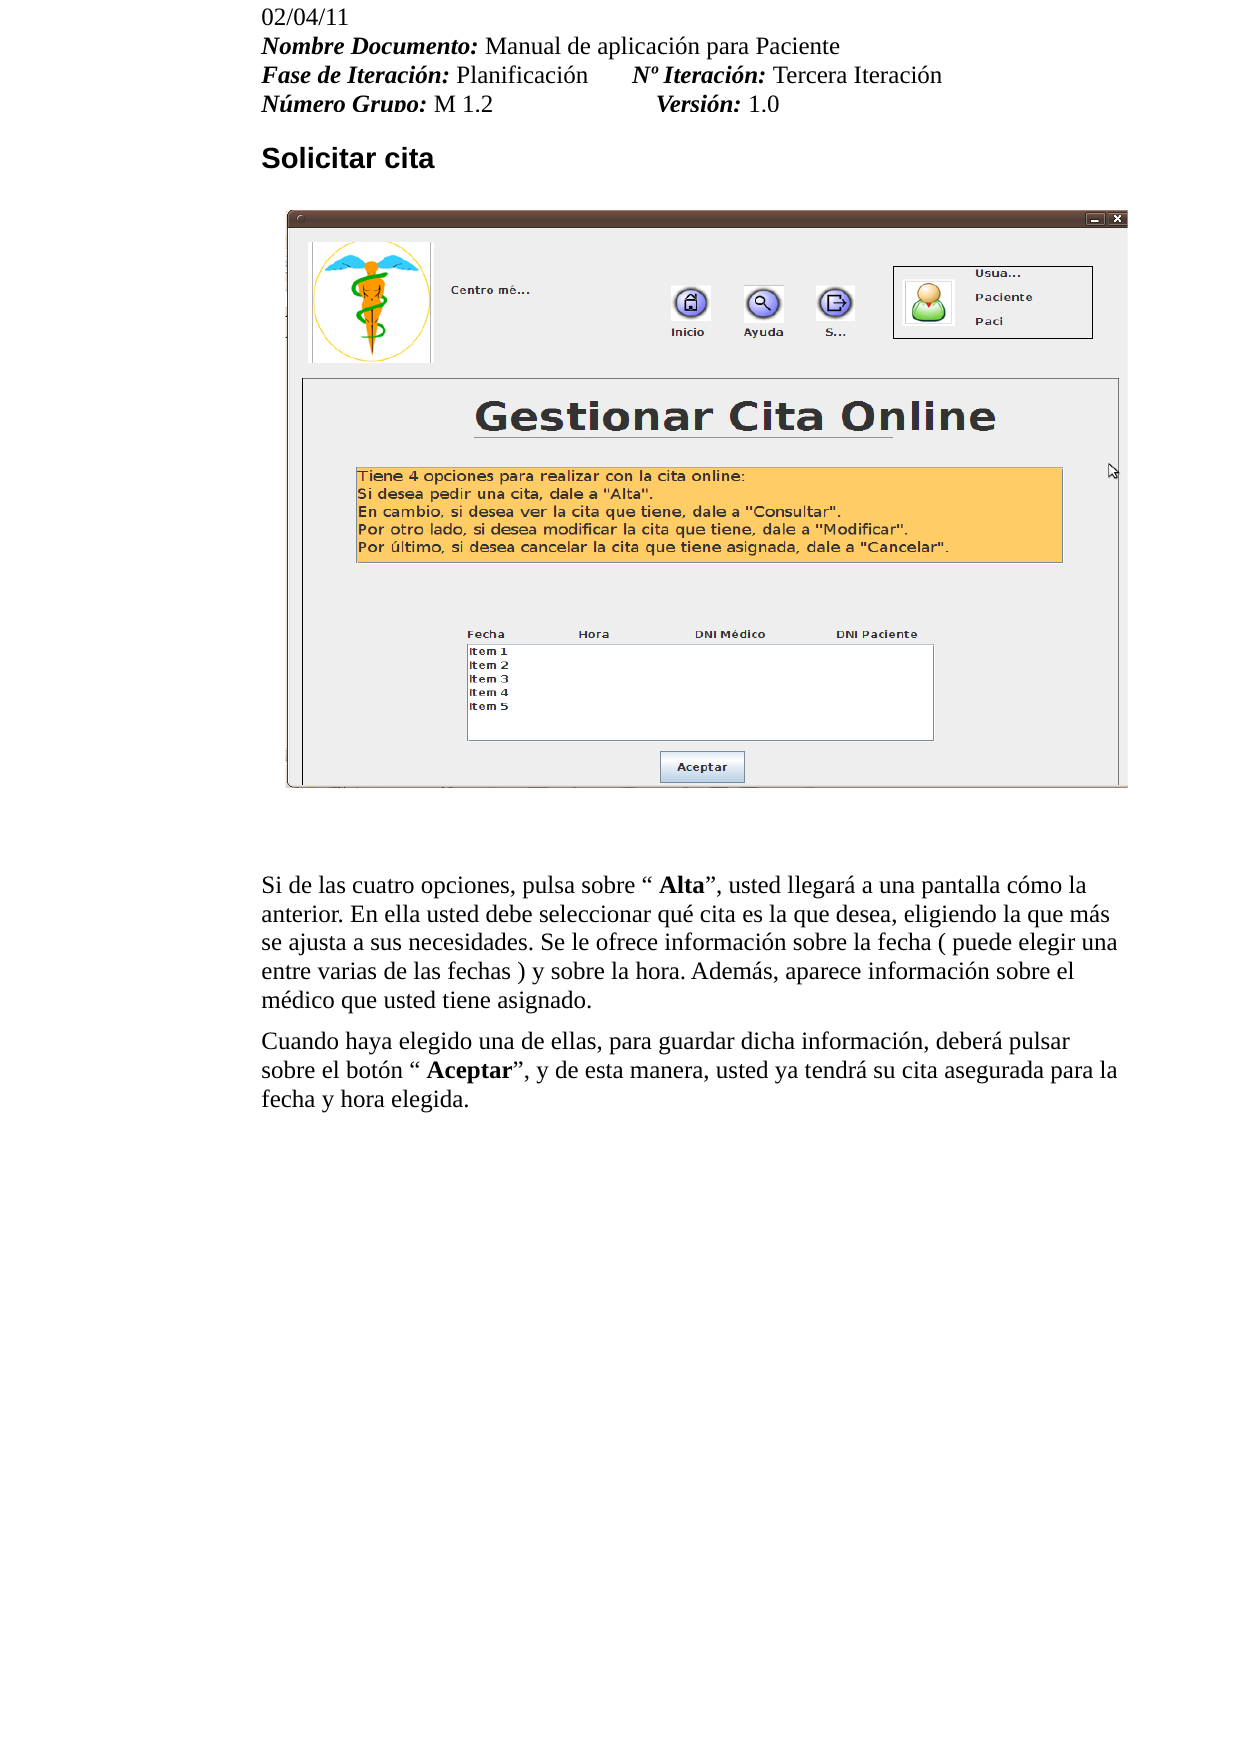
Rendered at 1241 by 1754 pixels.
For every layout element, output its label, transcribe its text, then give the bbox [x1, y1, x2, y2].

picture [285, 210, 1128, 788]
text Cuando haya elegido una de ellas, para guardar dicha información, deberá pulsar sobre el botón “ Aceptar”, y de esta manera, usted ya tendrá su cita asegurada para la fecha y hora elegida. [261, 1026, 1122, 1112]
subtitle Solicitar cita [261, 141, 1122, 175]
text Si de las cuatro opciones, pulsa sobre “ Alta”, usted llegará a una pantalla cómo la anterior. En ella usted debe seleccionar qué cita es la que desea, eligiendo la que más se ajusta a sus necesidades. Se le ofrece información sobre la fecha ( puede elegir una entre varias de las fechas ) y sobre la hora. Además, aparece información sobre el médico que usted tiene asignado. [261, 870, 1122, 1014]
